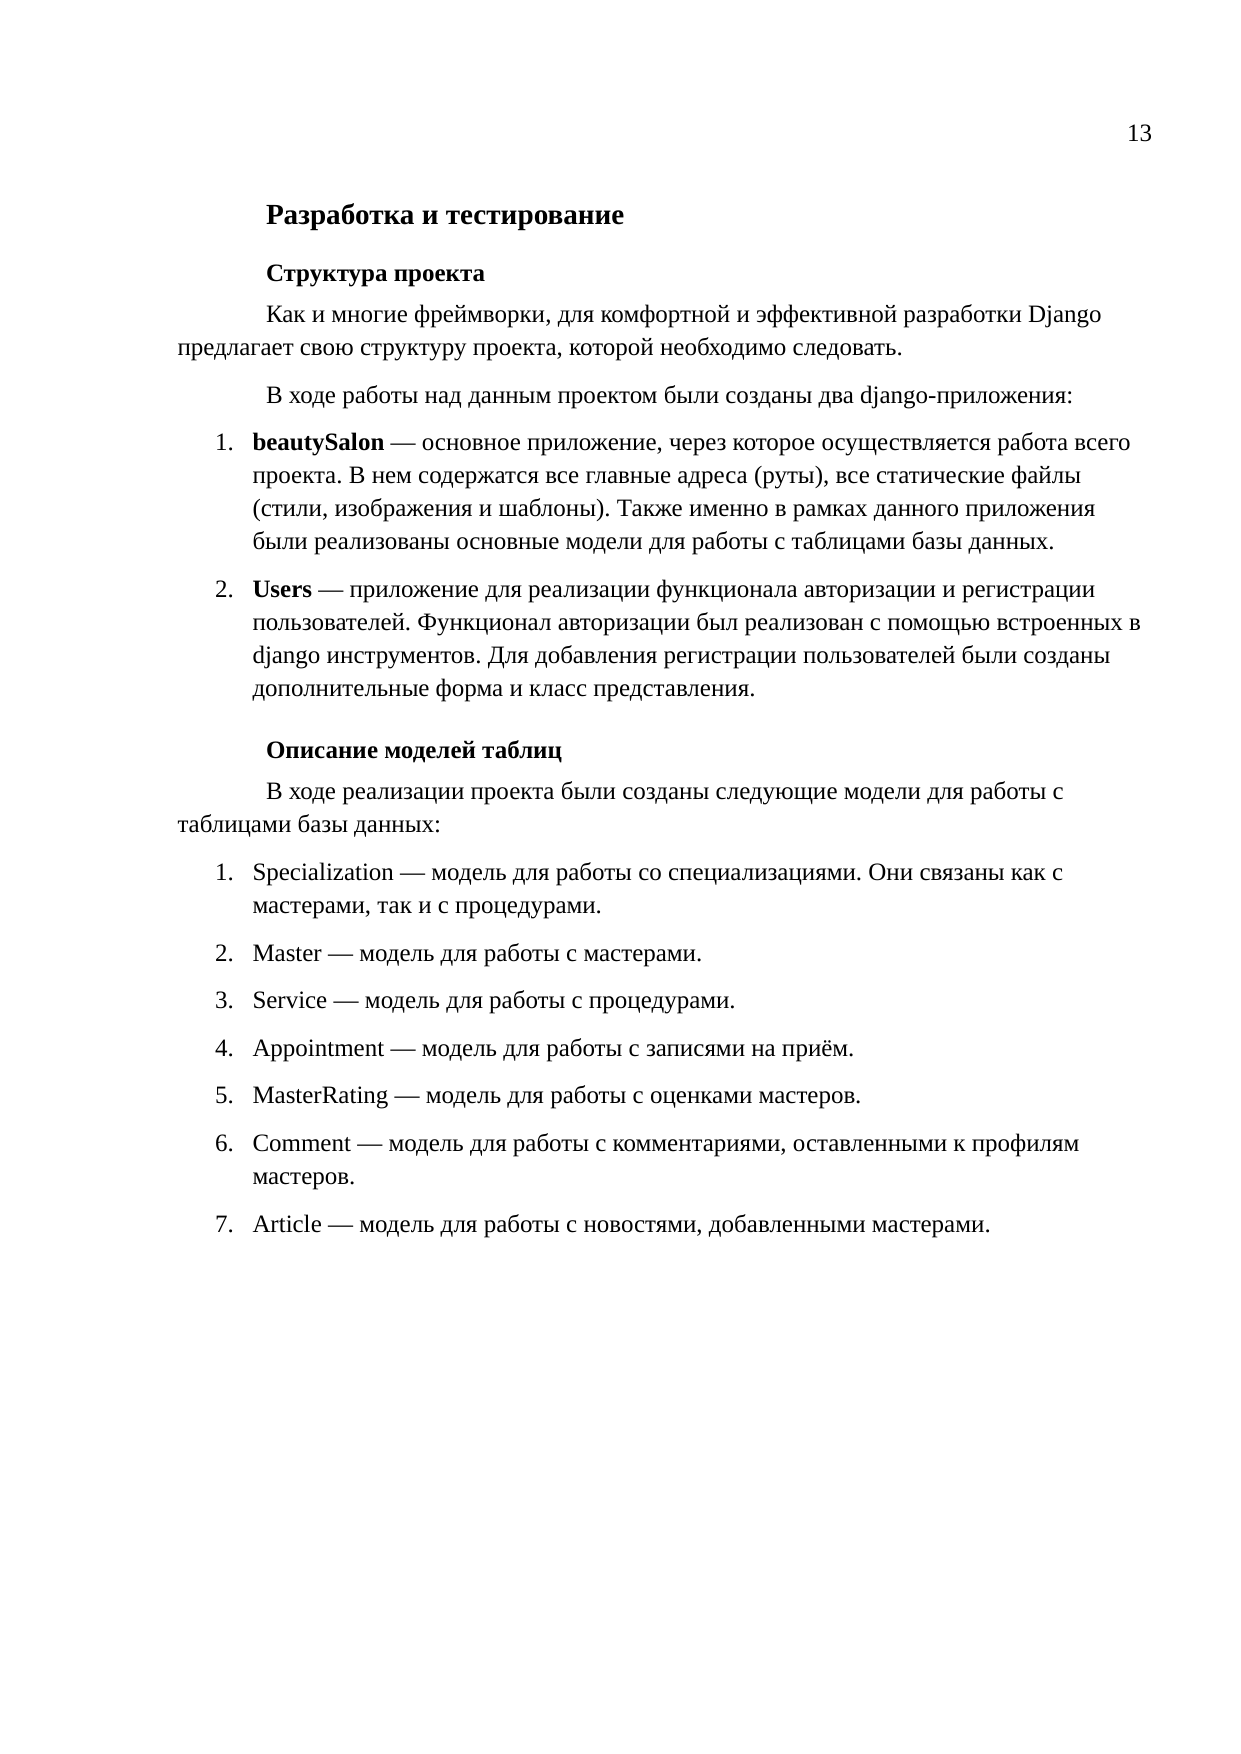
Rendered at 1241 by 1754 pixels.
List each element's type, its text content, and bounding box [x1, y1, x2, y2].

text В ходе работы над данным проектом были созданы два django-приложения: [177, 380, 1152, 408]
list MasterRating — модель для работы с оценками мастеров. [215, 1081, 1152, 1109]
text Как и многие фреймворки, для комфортной и эффективной разработки Django предлагает свою структуру проекта, которой необходимо следовать. [177, 299, 1152, 361]
list Users — приложение для реализации функционала авторизации и регистрации пользователей. Функционал авторизации был реализован с помощью встроенных в django инструментов. Для добавления регистрации пользователей были созданы дополнительные форма и класс представления. [215, 574, 1152, 702]
list beautySalon — основное приложение, через которое осуществляется работа всего проекта. В нем содержатся все главные адреса (руты), все статические файлы (стили, изображения и шаблоны). Также именно в рамках данного приложения были реализованы основные модели для работы с таблицами базы данных. [215, 427, 1152, 555]
list Appointment — модель для работы с записями на приём. [215, 1033, 1152, 1062]
subtitle Структура проекта [177, 258, 1152, 287]
text В ходе реализации проекта были созданы следующие модели для работы с таблицами базы данных: [177, 776, 1152, 838]
list Master — модель для работы с мастерами. [215, 938, 1152, 966]
subtitle Разработка и тестирование [177, 197, 1152, 231]
list Comment — модель для работы с комментариями, оставленными к профилям мастеров. [215, 1128, 1152, 1190]
list Service — модель для работы с процедурами. [215, 985, 1152, 1014]
list Specialization — модель для работы со специализациями. Они связаны как с мастерами, так и с процедурами. [215, 857, 1152, 919]
list Article — модель для работы с новостями, добавленными мастерами. [215, 1209, 1152, 1237]
subtitle Описание моделей таблиц [177, 735, 1152, 764]
